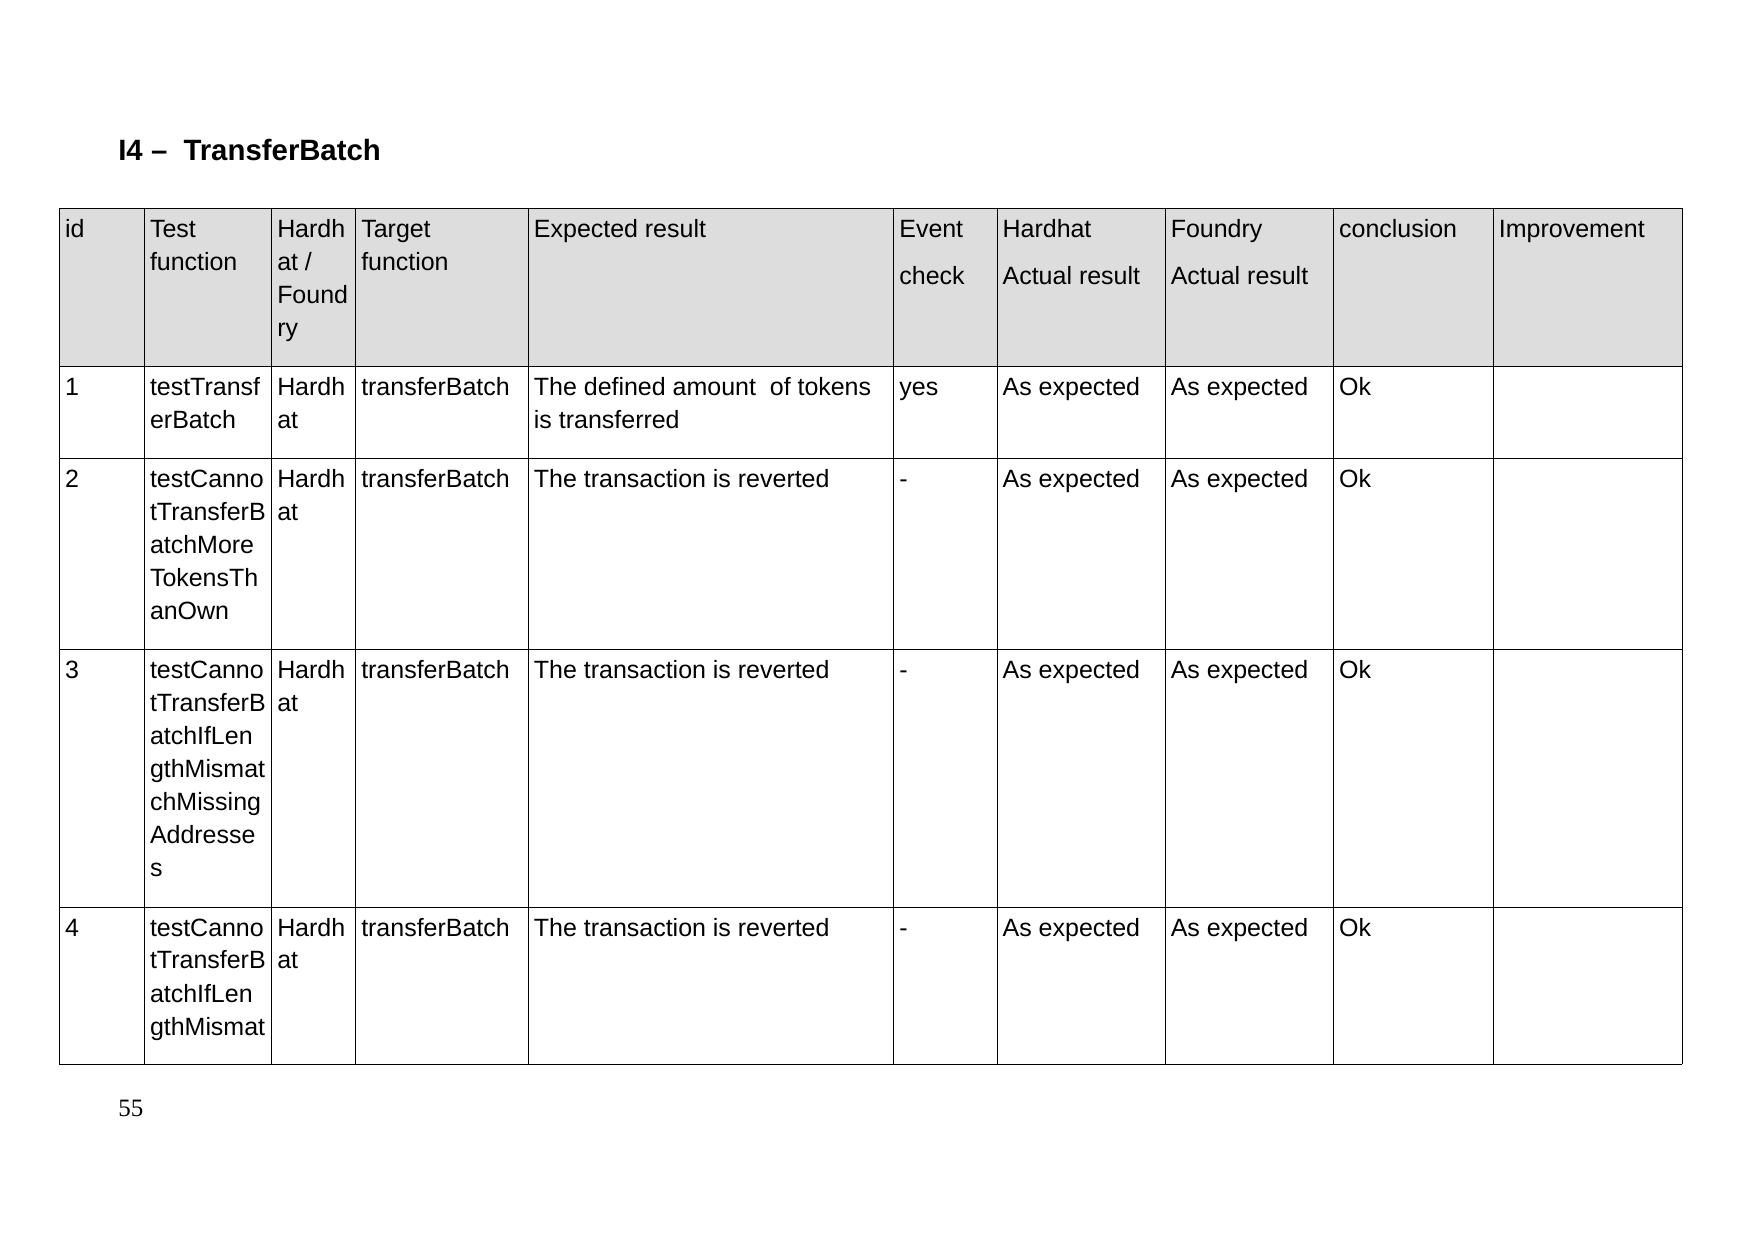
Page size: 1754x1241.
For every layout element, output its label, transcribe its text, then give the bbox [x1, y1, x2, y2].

table_cell As expected [998, 908, 1165, 1064]
table_cell As expected [998, 459, 1165, 649]
table_cell Hardhat [272, 459, 355, 649]
table_cell As expected [1166, 908, 1333, 1064]
table_cell testCannotTransferBatchIfLengthMismat [145, 908, 271, 1064]
table_header Hardhat Actual result [998, 209, 1165, 366]
table_cell - [894, 650, 997, 907]
table_cell Hardhat [272, 650, 355, 907]
table_cell The transaction is reverted [529, 459, 893, 649]
table_cell testCannotTransferBatchMoreTokensThanOwn [145, 459, 271, 649]
table_cell [1494, 367, 1682, 458]
table_cell Ok [1334, 367, 1493, 458]
table_header Expected result [529, 209, 893, 366]
table_cell Ok [1334, 459, 1493, 649]
table_cell 4 [60, 908, 144, 1064]
table_cell [1494, 908, 1682, 1064]
table_cell - [894, 908, 997, 1064]
table_cell [1494, 459, 1682, 649]
table_cell As expected [1166, 650, 1333, 907]
table_cell 2 [60, 459, 144, 649]
table_cell Hardhat [272, 367, 355, 458]
table_cell 1 [60, 367, 144, 458]
table_header Hardhat / Foundry [272, 209, 355, 366]
table_cell transferBatch [356, 908, 528, 1064]
table_header Improvement [1494, 209, 1682, 366]
table_cell As expected [1166, 367, 1333, 458]
table_cell The transaction is reverted [529, 908, 893, 1064]
table_cell Ok [1334, 650, 1493, 907]
table_cell testTransferBatch [145, 367, 271, 458]
table_cell - [894, 459, 997, 649]
table_cell As expected [1166, 459, 1333, 649]
table_header id [60, 209, 144, 366]
table_header Test function [145, 209, 271, 366]
table_cell Ok [1334, 908, 1493, 1064]
table_header conclusion [1334, 209, 1493, 366]
subtitle I4 – TransferBatch [118, 133, 1636, 166]
table_cell The defined amount of tokens is transferred [529, 367, 893, 458]
table_cell [1494, 650, 1682, 907]
table_header Target function [356, 209, 528, 366]
table_header Foundry Actual result [1166, 209, 1333, 366]
table_cell transferBatch [356, 459, 528, 649]
table_cell The transaction is reverted [529, 650, 893, 907]
table_header Event check [894, 209, 997, 366]
table_cell transferBatch [356, 650, 528, 907]
table_cell testCannotTransferBatchIfLengthMismatchMissingAddresses [145, 650, 271, 907]
table_cell As expected [998, 367, 1165, 458]
table_cell yes [894, 367, 997, 458]
table_cell Hardhat [272, 908, 355, 1064]
table_cell 3 [60, 650, 144, 907]
table_cell transferBatch [356, 367, 528, 458]
table_cell As expected [998, 650, 1165, 907]
